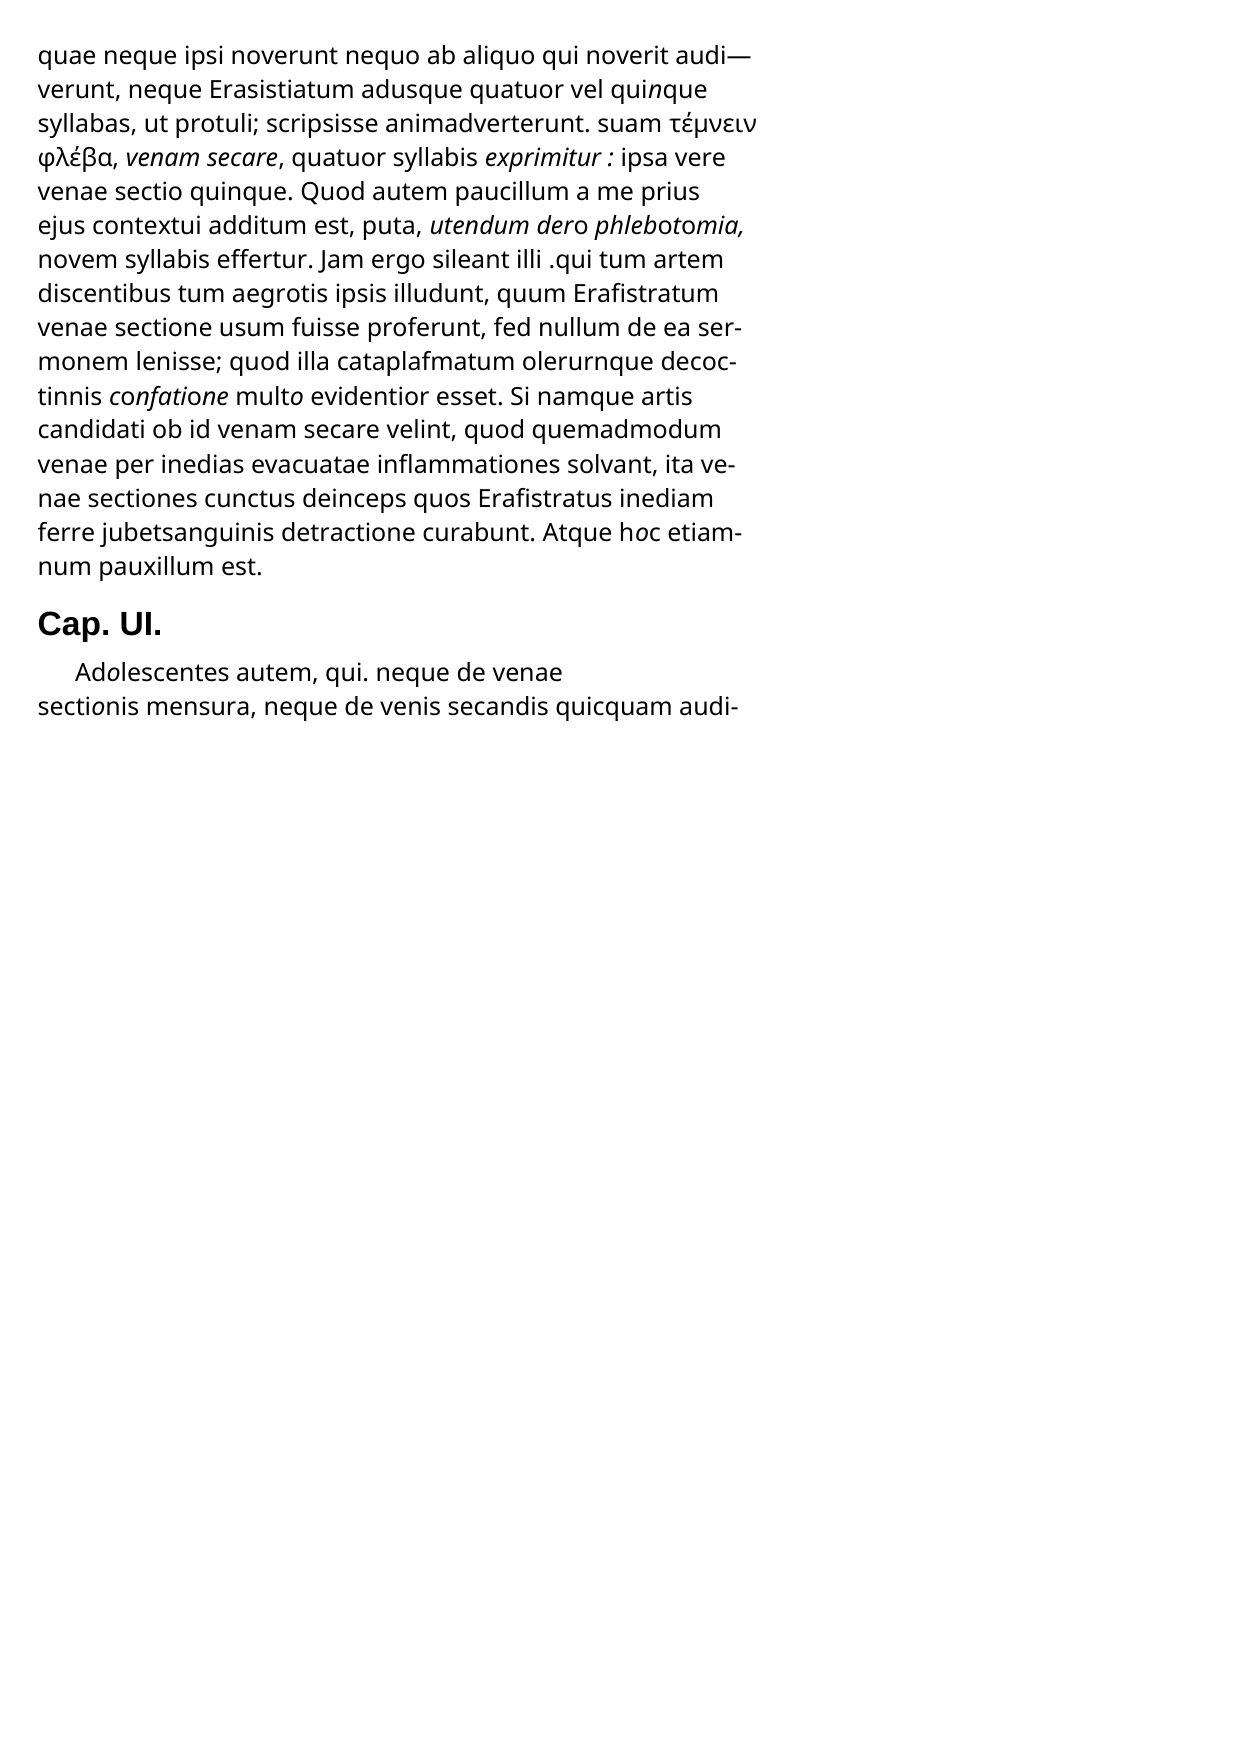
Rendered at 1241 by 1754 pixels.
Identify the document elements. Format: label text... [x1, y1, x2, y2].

text Adolescentes autem, qui. neque de venae sectionis mensura, neque de venis secandis quicquam audi- [37, 654, 1203, 723]
subtitle Cap. UI. [37, 603, 1203, 642]
text quae neque ipsi noverunt nequo ab aliquo qui noverit audi— verunt, neque Erasistiatum adusque quatuor vel quinque syllabas, ut protuli; scripsisse animadverterunt. suam τέμνειν φλέβα, venam secare, quatuor syllabis exprimitur : ipsa vere venae sectio quinque. Quod autem paucillum a me prius ejus contextui additum est, puta, utendum dero phlebotomia, novem syllabis effertur. Jam ergo sileant illi .qui tum artem discentibus tum aegrotis ipsis illudunt, quum Erafistratum venae sectione usum fuisse proferunt, fed nullum de ea ser- monem lenisse; quod illa cataplafmatum olerurnque decoc- tinnis confatione multo evidentior esset. Si namque artis candidati ob id venam secare velint, quod quemadmodum venae per inedias evacuatae inflammationes solvant, ita ve- nae sectiones cunctus deinceps quos Erafistratus inediam ferre jubetsanguinis detractione curabunt. Atque hoc etiam- num pauxillum est. [37, 37, 1203, 582]
